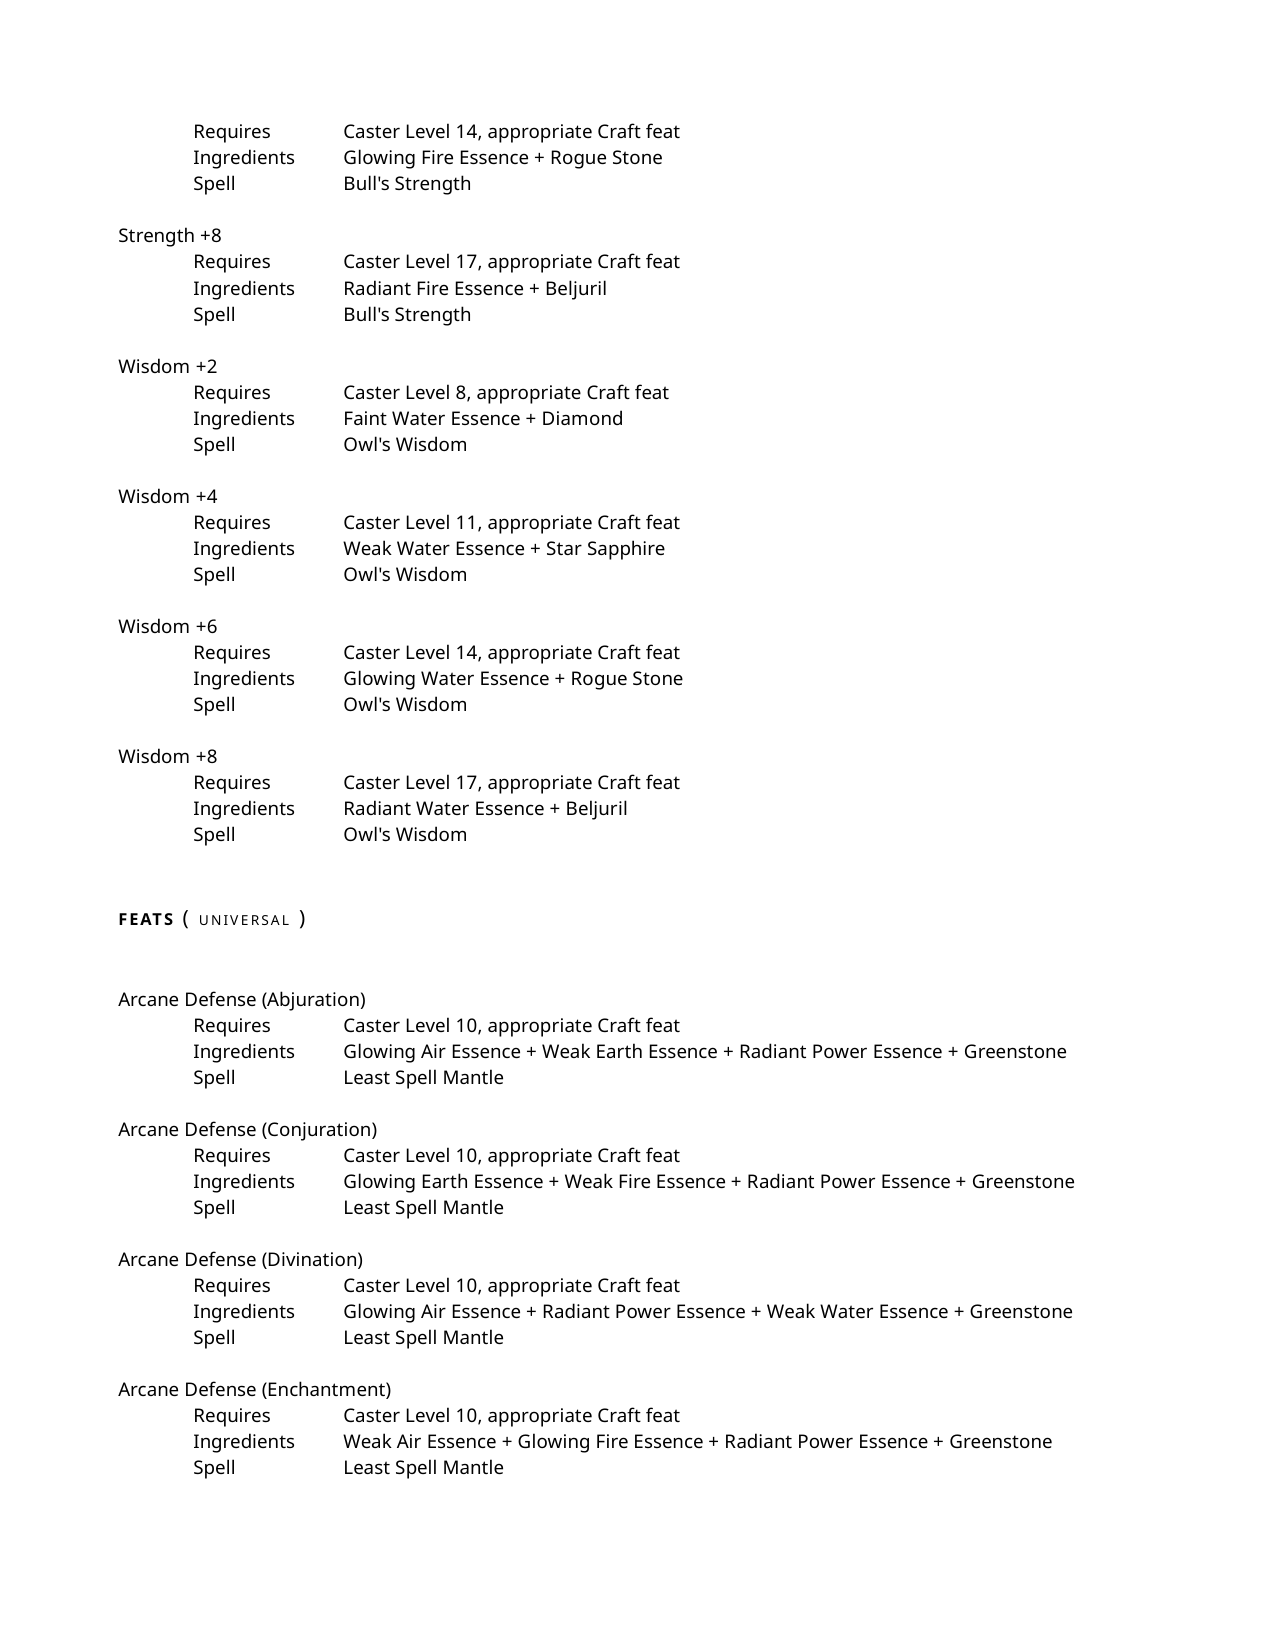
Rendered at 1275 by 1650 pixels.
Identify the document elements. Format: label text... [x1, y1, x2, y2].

text Requires Caster Level 10, appropriate Craft feat [118, 1011, 1157, 1037]
text Wisdom +6 [118, 613, 1157, 639]
text Requires Caster Level 10, appropriate Craft feat [118, 1272, 1157, 1298]
text Requires Caster Level 17, appropriate Craft feat [118, 769, 1157, 795]
text Spell Least Spell Mantle [118, 1454, 1157, 1480]
text Arcane Defense (Enchantment) [118, 1376, 1157, 1402]
text Wisdom +8 [118, 743, 1157, 769]
text Ingredients Weak Water Essence + Star Sapphire [118, 535, 1157, 561]
text Arcane Defense (Conjuration) [118, 1116, 1157, 1142]
text Spell Bull's Strength [118, 170, 1157, 196]
text Requires Caster Level 14, appropriate Craft feat [118, 118, 1157, 144]
text Requires Caster Level 14, appropriate Craft feat [118, 639, 1157, 665]
text Ingredients Glowing Air Essence + Weak Earth Essence + Radiant Power Essence + Greenstone [118, 1037, 1157, 1063]
text Ingredients Radiant Fire Essence + Beljuril [118, 274, 1157, 300]
text Ingredients Glowing Water Essence + Rogue Stone [118, 665, 1157, 691]
text Requires Caster Level 10, appropriate Craft feat [118, 1402, 1157, 1428]
text Ingredients Glowing Fire Essence + Rogue Stone [118, 144, 1157, 170]
text Spell Owl's Wisdom [118, 691, 1157, 717]
text Spell Owl's Wisdom [118, 561, 1157, 587]
text Arcane Defense (Abjuration) [118, 985, 1157, 1011]
text Wisdom +2 [118, 352, 1157, 378]
text Ingredients Radiant Water Essence + Beljuril [118, 795, 1157, 821]
text Requires Caster Level 11, appropriate Craft feat [118, 509, 1157, 535]
text Ingredients Glowing Earth Essence + Weak Fire Essence + Radiant Power Essence + Greenstone [118, 1168, 1157, 1194]
text Wisdom +4 [118, 483, 1157, 509]
text Requires Caster Level 17, appropriate Craft feat [118, 248, 1157, 274]
text Spell Owl's Wisdom [118, 821, 1157, 847]
text Spell Least Spell Mantle [118, 1324, 1157, 1350]
text Strength +8 [118, 222, 1157, 248]
text Requires Caster Level 8, appropriate Craft feat [118, 378, 1157, 404]
text Spell Bull's Strength [118, 300, 1157, 326]
text Ingredients Faint Water Essence + Diamond [118, 404, 1157, 431]
text Spell Least Spell Mantle [118, 1194, 1157, 1220]
text feats ( universal ) [118, 899, 1157, 933]
text Ingredients Weak Air Essence + Glowing Fire Essence + Radiant Power Essence + Greenstone [118, 1428, 1157, 1454]
text Arcane Defense (Divination) [118, 1246, 1157, 1272]
text Spell Least Spell Mantle [118, 1063, 1157, 1089]
text Ingredients Glowing Air Essence + Radiant Power Essence + Weak Water Essence + Greenstone [118, 1298, 1157, 1324]
text Spell Owl's Wisdom [118, 431, 1157, 457]
text Requires Caster Level 10, appropriate Craft feat [118, 1142, 1157, 1168]
